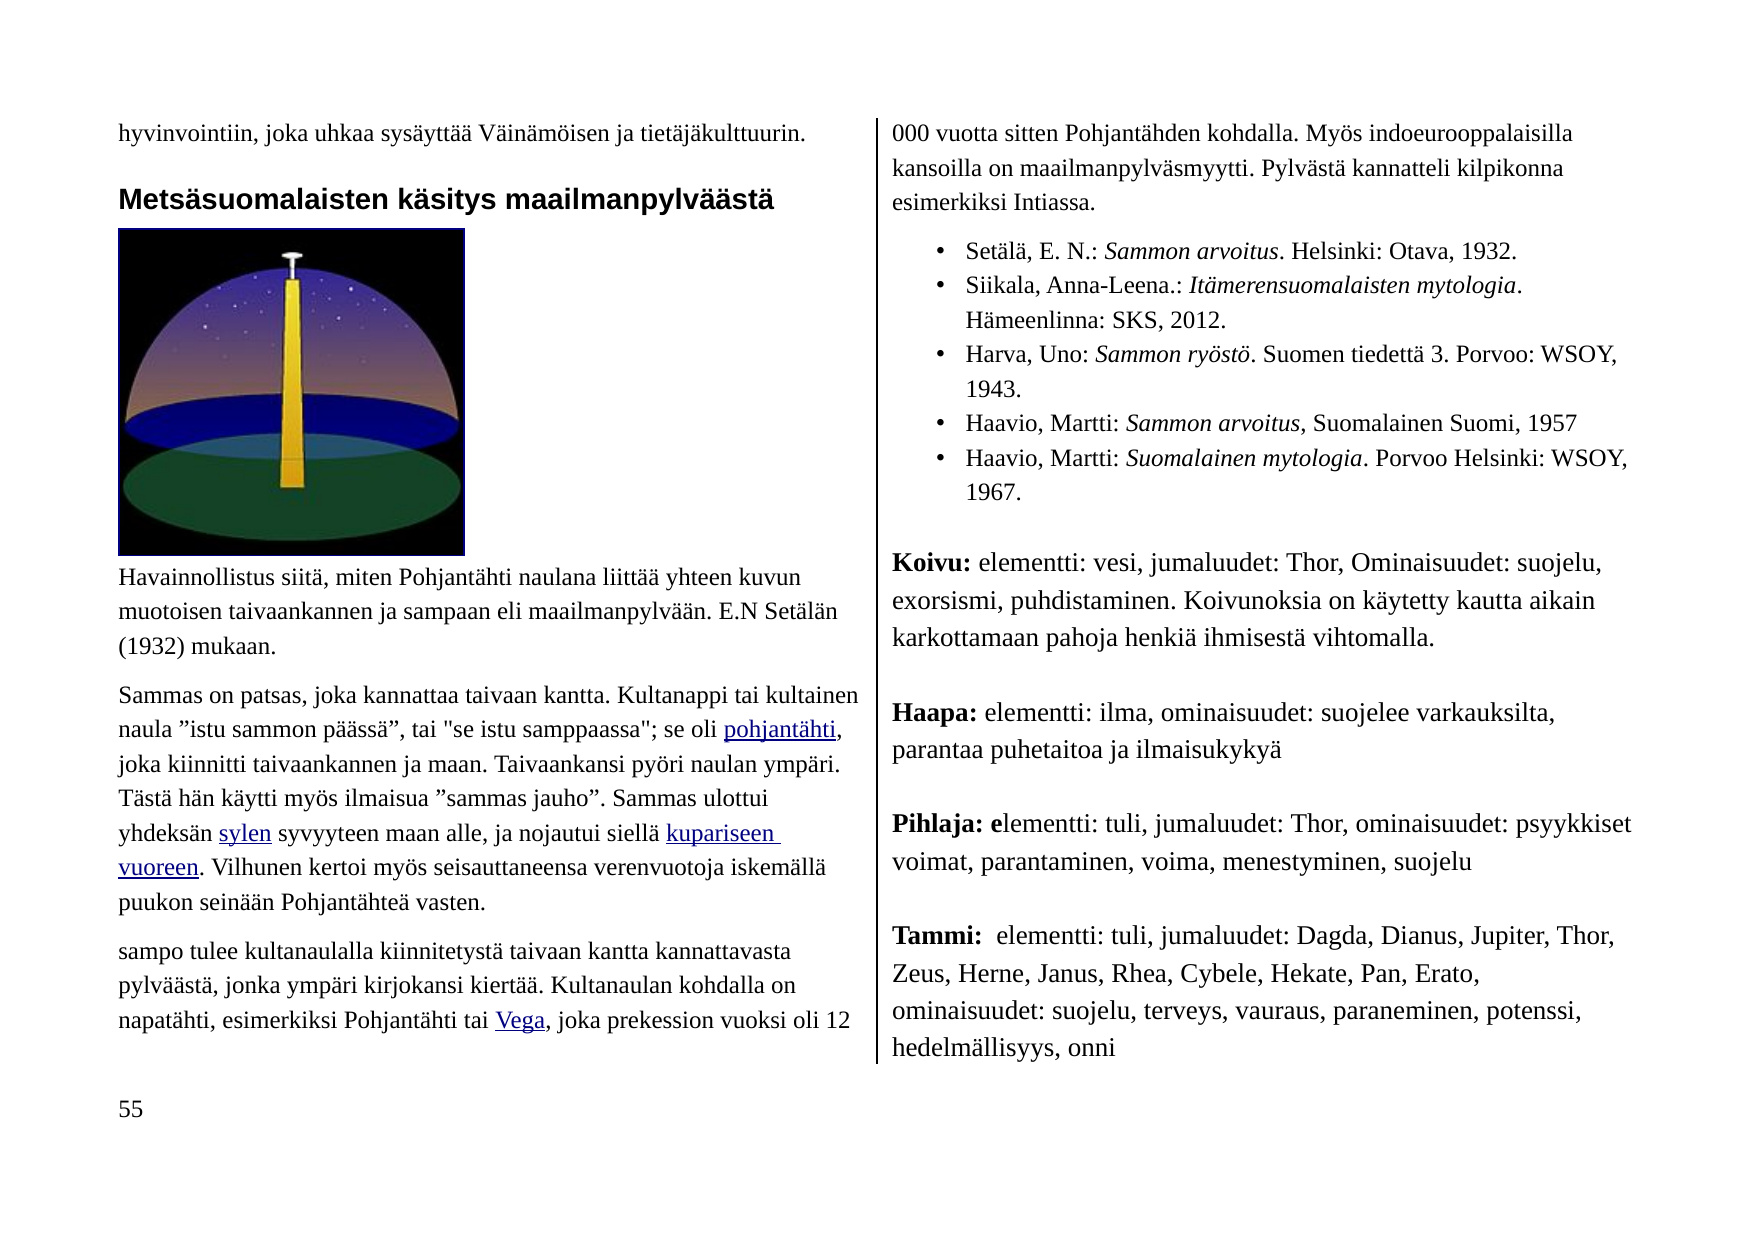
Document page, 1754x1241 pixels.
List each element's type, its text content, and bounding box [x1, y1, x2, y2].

list Haavio, Martti: Suomalainen mytologia. Porvoo Helsinki: WSOY, 1967. [936, 443, 1635, 506]
text Koivu: elementti: vesi, jumaluudet: Thor, Ominaisuudet: suojelu, exorsismi, puhdistaminen. Koivunoksia on käytetty kautta aikain karkottamaan pahoja henkiä ihmisestä vihtomalla. Haapa: elementti: ilma, ominaisuudet: suojelee varkauksilta, parantaa puhetaitoa ja ilmaisukykyä Pihlaja: elementti: tuli, jumaluudet: Thor, ominaisuudet: psyykkiset voimat, parantaminen, voima, menestyminen, suojelu Tammi: elementti: tuli, jumaluudet: Dagda, Dianus, Jupiter, Thor, Zeus, Herne, Janus, Rhea, Cybele, Hekate, Pan, Erato, ominaisuudet: suojelu, terveys, vauraus, paraneminen, potenssi, hedelmällisyys, onni [892, 546, 1635, 1062]
list Harva, Uno: Sammon ryöstö. Suomen tiedettä 3. Porvoo: WSOY, 1943. [936, 339, 1635, 403]
text Havainnollistus siitä, miten Pohjantähti naulana liittää yhteen kuvun muotoisen taivaankannen ja sampaan eli maailmanpylvään. E.N Setälän (1932) mukaan. [118, 562, 862, 659]
list Siikala, Anna-Leena.: Itämerensuomalaisten mytologia. Hämeenlinna: SKS, 2012. [936, 271, 1635, 334]
list Setälä, E. N.: Sammon arvoitus. Helsinki: Otava, 1932. [936, 236, 1635, 265]
list Haavio, Martti: Sammon arvoitus, Suomalainen Suomi, 1957 [936, 408, 1635, 437]
subtitle Metsäsuomalaisten käsitys maailmanpylväästä [118, 182, 862, 216]
text sampo tulee kultanaulalla kiinnitetystä taivaan kantta kannattavasta pylväästä, jonka ympäri kirjokansi kiertää. Kultanaulan kohdalla on napatähti, esimerkiksi Pohjantähti tai Vega, joka prekession vuoksi oli 12 [118, 936, 862, 1033]
text Sammas on patsas, joka kannattaa taivaan kantta. Kultanappi tai kultainen naula ”istu sammon päässä”, tai "se istu samppaassa"; se oli pohjantähti, joka kiinnitti taivaankannen ja maan. Taivaankansi pyöri naulan ympäri. Tästä hän käytti myös ilmaisua ”sammas jauho”. Sammas ulottui yhdeksän sylen syvyyteen maan alle, ja nojautui siellä kupariseen vuoreen. Vilhunen kertoi myös seisauttaneensa verenvuotoja iskemällä puukon seinään Pohjantähteä vasten. [118, 680, 862, 916]
picture [120, 230, 463, 555]
text 000 vuotta sitten Pohjantähden kohdalla. Myös indoeurooppalaisilla kansoilla on maailmanpylväsmyytti. Pylvästä kannatteli kilpikonna esimerkiksi Intiassa. [892, 118, 1635, 216]
text hyvinvointiin, joka uhkaa sysäyttää Väinämöisen ja tietäjäkulttuurin. [118, 118, 862, 147]
